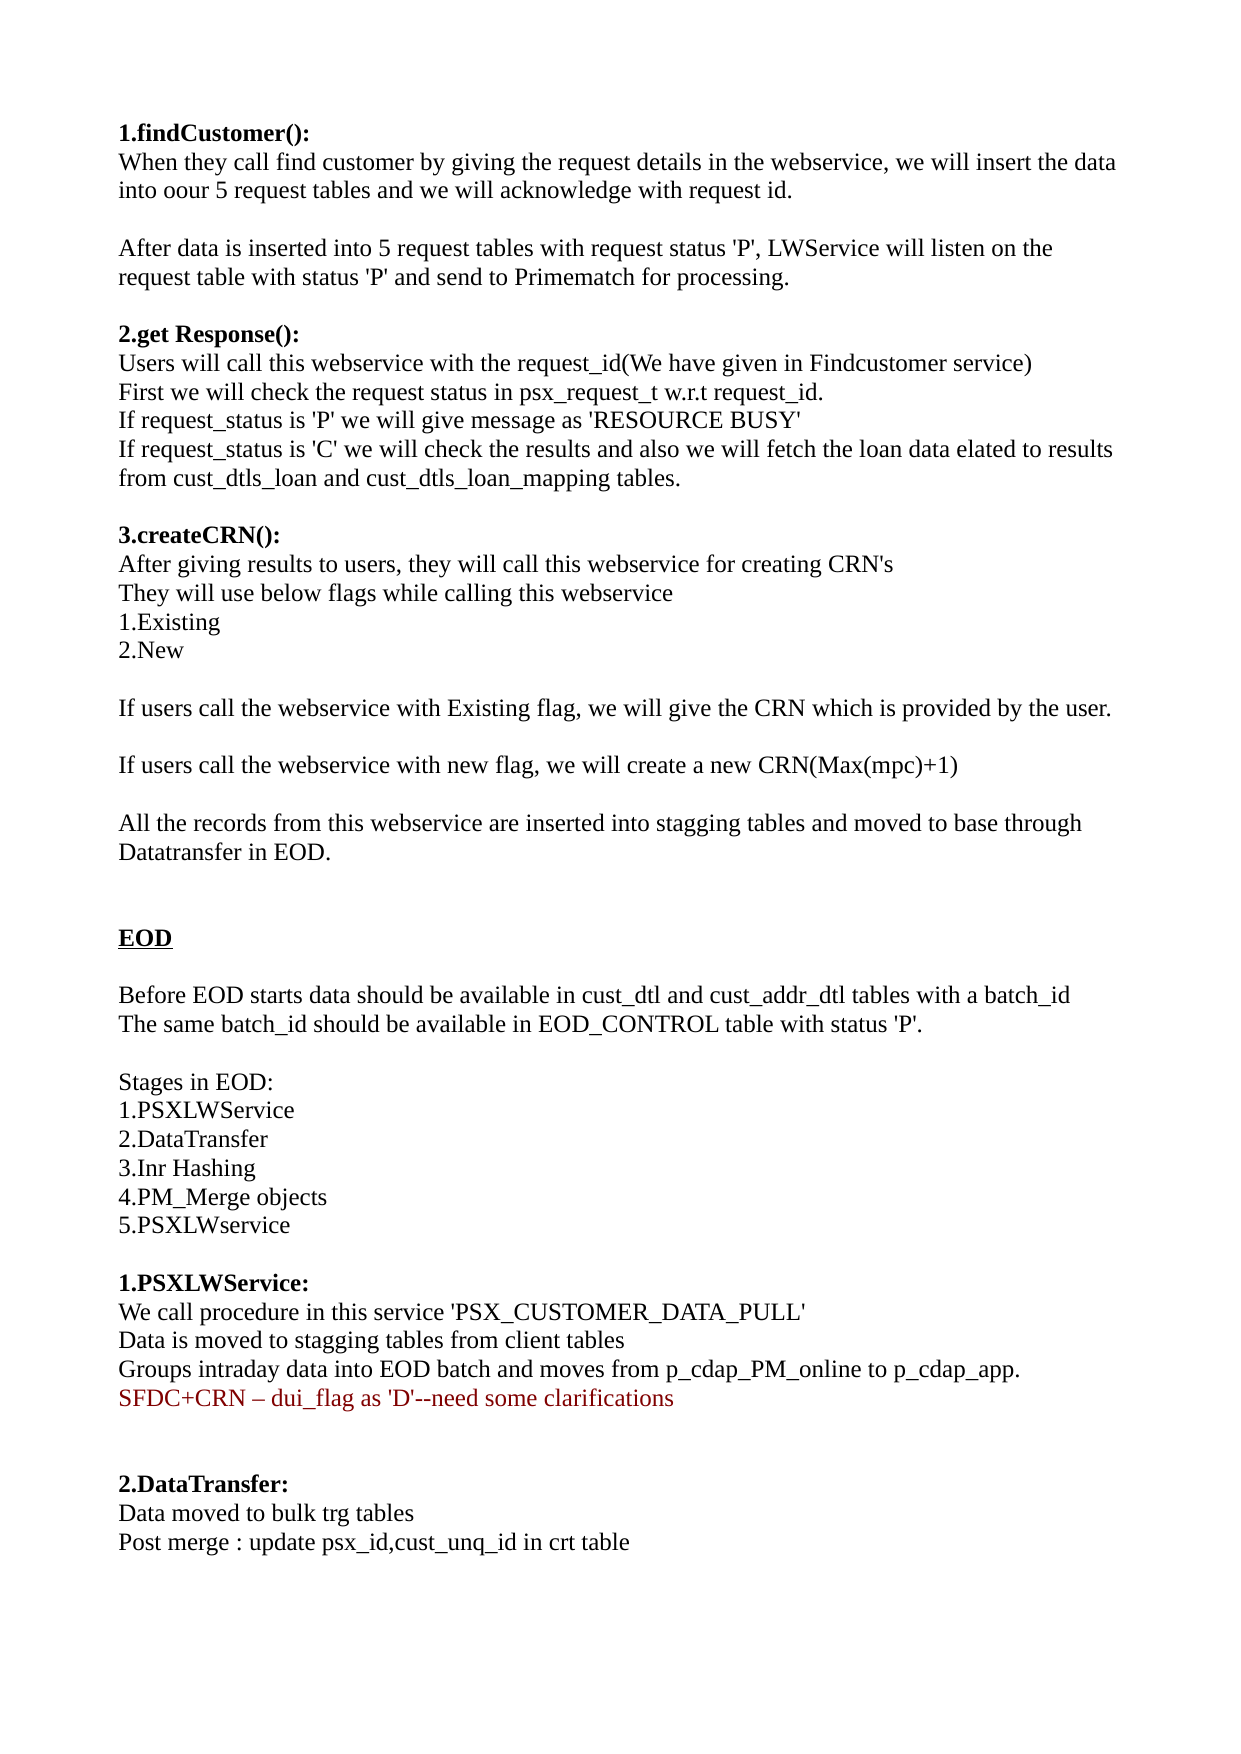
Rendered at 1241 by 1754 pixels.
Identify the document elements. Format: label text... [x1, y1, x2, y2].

text All the records from this webservice are inserted into stagging tables and moved to base through Datatransfer in EOD. [118, 808, 1122, 866]
text They will use below flags while calling this webservice [118, 578, 1122, 607]
text 2.DataTransfer: [118, 1469, 1122, 1498]
text 1.findCustomer(): [118, 118, 1122, 147]
text 2.get Response(): [118, 319, 1122, 348]
text First we will check the request status in psx_request_t w.r.t request_id. [118, 377, 1122, 406]
text Before EOD starts data should be available in cust_dtl and cust_addr_dtl tables with a batch_id [118, 981, 1122, 1009]
text We call procedure in this service 'PSX_CUSTOMER_DATA_PULL' [118, 1297, 1122, 1326]
text 3.Inr Hashing [118, 1153, 1122, 1182]
text After data is inserted into 5 request tables with request status 'P', LWService will listen on the request table with status 'P' and send to Primematch for processing. [118, 233, 1122, 291]
text Groups intraday data into EOD batch and moves from p_cdap_PM_online to p_cdap_app. [118, 1354, 1122, 1383]
text Stages in EOD: [118, 1067, 1122, 1096]
text 1.PSXLWService: [118, 1268, 1122, 1297]
text EOD [118, 923, 1122, 952]
text Data is moved to stagging tables from client tables [118, 1326, 1122, 1354]
text Users will call this webservice with the request_id(We have given in Findcustomer service) [118, 348, 1122, 377]
text The same batch_id should be available in EOD_CONTROL table with status 'P'. [118, 1009, 1122, 1038]
text When they call find customer by giving the request details in the webservice, we will insert the data into oour 5 request tables and we will acknowledge with request id. [118, 147, 1122, 204]
text 3.createCRN(): [118, 521, 1122, 549]
text Post merge : update psx_id,cust_unq_id in crt table [118, 1527, 1122, 1556]
text 2.DataTransfer [118, 1124, 1122, 1153]
text 1.Existing [118, 607, 1122, 636]
text After giving results to users, they will call this webservice for creating CRN's [118, 549, 1122, 578]
text SFDC+CRN – dui_flag as 'D'--need some clarifications [118, 1383, 1122, 1412]
text If users call the webservice with new flag, we will create a new CRN(Max(mpc)+1) [118, 751, 1122, 779]
text If users call the webservice with Existing flag, we will give the CRN which is provided by the user. [118, 693, 1122, 722]
text Data moved to bulk trg tables [118, 1498, 1122, 1527]
text 4.PM_Merge objects [118, 1182, 1122, 1211]
text If request_status is 'P' we will give message as 'RESOURCE BUSY' [118, 406, 1122, 434]
text 2.New [118, 636, 1122, 664]
text If request_status is 'C' we will check the results and also we will fetch the loan data elated to results from cust_dtls_loan and cust_dtls_loan_mapping tables. [118, 434, 1122, 492]
text 1.PSXLWService [118, 1096, 1122, 1124]
text 5.PSXLWservice [118, 1211, 1122, 1239]
